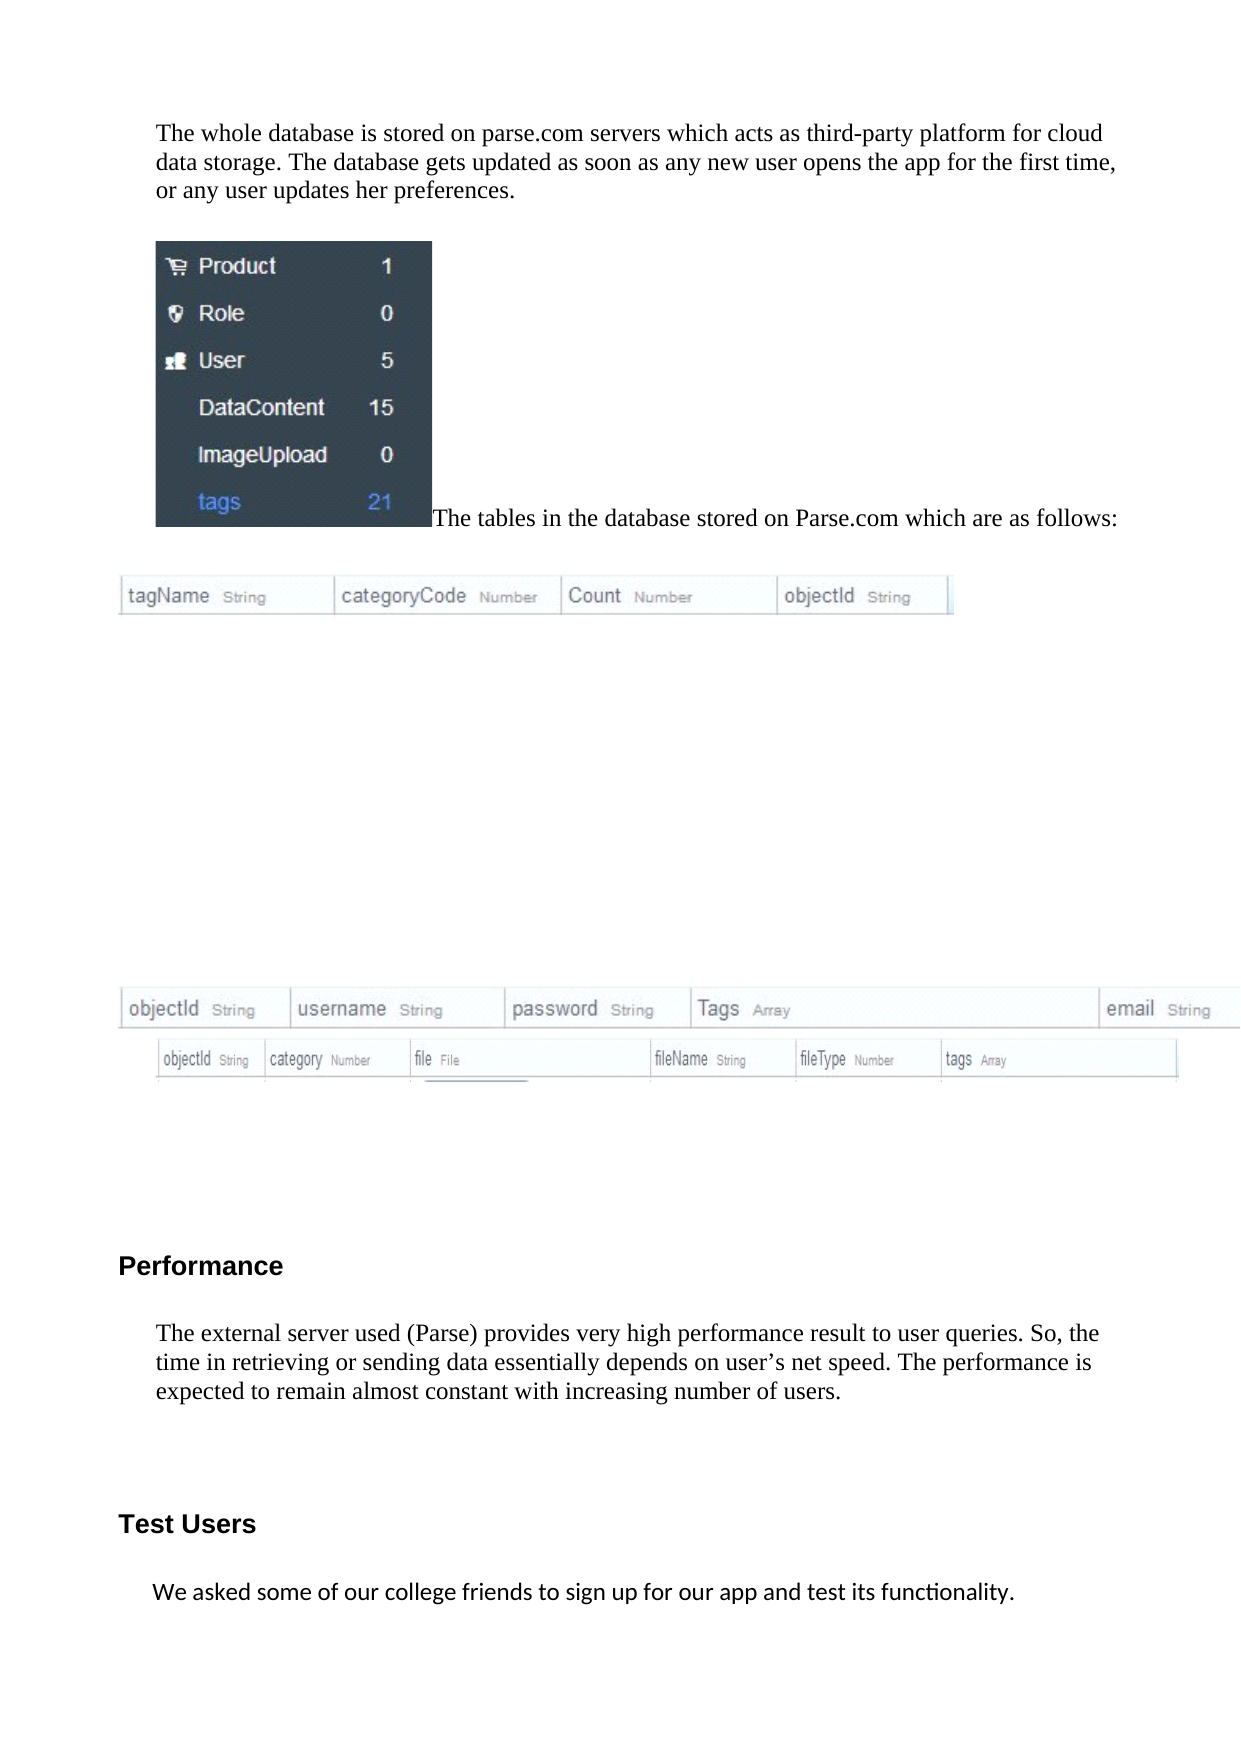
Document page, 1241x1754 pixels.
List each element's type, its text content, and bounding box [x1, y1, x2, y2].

text We asked some of our college friends to sign up for our app and test its functionality. [118, 1576, 1122, 1607]
text The whole database is stored on parse.com servers which acts as third-party platform for cloud data storage. The database gets updated as soon as any new user opens the app for the first time, or any user updates her preferences. [118, 118, 1122, 204]
text The tables in the database stored on Parse.com which are as follows: [156, 242, 1122, 532]
text Performance [118, 1250, 1122, 1281]
text The external server used (Parse) provides very high performance result to user queries. So, the time in retrieving or sending data essentially depends on user’s net speed. The performance is expected to remain almost constant with increasing number of users. [156, 1318, 1122, 1405]
text Test Users [118, 1508, 1122, 1539]
